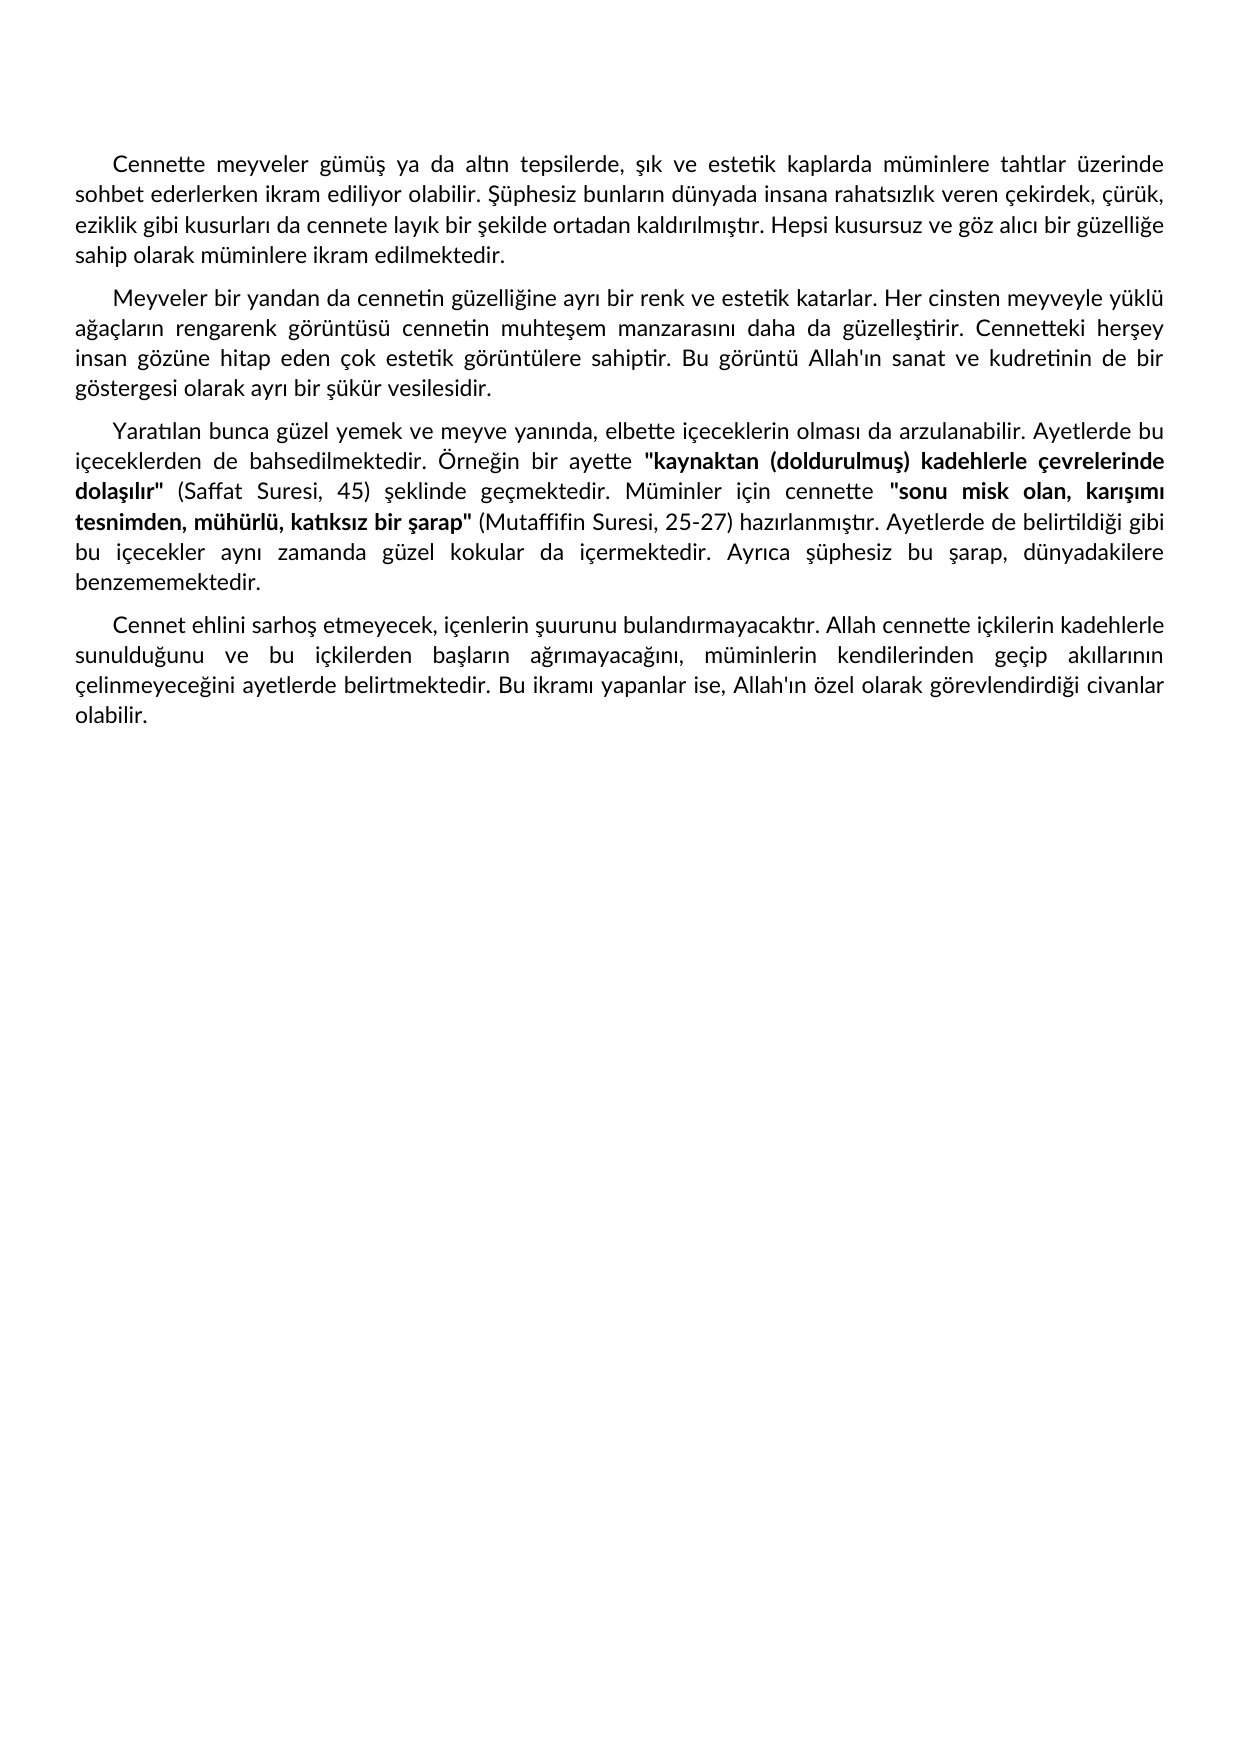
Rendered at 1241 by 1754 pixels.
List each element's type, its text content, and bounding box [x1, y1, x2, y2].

text Meyveler bir yandan da cennetin güzelliğine ayrı bir renk ve estetik katarlar. Her cinsten meyveyle yüklü ağaçların rengarenk görüntüsü cennetin muhteşem manzarasını daha da güzelleştirir. Cennetteki herşey insan gözüne hitap eden çok estetik görüntülere sahiptir. Bu görüntü Allah'ın sanat ve kudretinin de bir göstergesi olarak ayrı bir şükür vesilesidir. [75, 283, 1165, 401]
text Yaratılan bunca güzel yemek ve meyve yanında, elbette içeceklerin olması da arzulanabilir. Ayetlerde bu içeceklerden de bahsedilmektedir. Örneğin bir ayette "kaynaktan (doldurulmuş) kadehlerle çevrelerinde dolaşılır" (Saffat Suresi, 45) şeklinde geçmektedir. Müminler için cennette "sonu misk olan, karışımı tesnimden, mühürlü, katıksız bir şarap" (Mutaffifin Suresi, 25-27) hazırlanmıştır. Ayetlerde de belirtildiği gibi bu içecekler aynı zamanda güzel kokular da içermektedir. Ayrıca şüphesiz bu şarap, dünyadakilere benzememektedir. [75, 417, 1165, 595]
text Cennette meyveler gümüş ya da altın tepsilerde, şık ve estetik kaplarda müminlere tahtlar üzerinde sohbet ederlerken ikram ediliyor olabilir. Şüphesiz bunların dünyada insana rahatsızlık veren çekirdek, çürük, eziklik gibi kusurları da cennete layık bir şekilde ortadan kaldırılmıştır. Hepsi kusursuz ve göz alıcı bir güzelliğe sahip olarak müminlere ikram edilmektedir. [75, 150, 1165, 268]
text Cennet ehlini sarhoş etmeyecek, içenlerin şuurunu bulandırmayacaktır. Allah cennette içkilerin kadehlerle sunulduğunu ve bu içkilerden başların ağrımayacağını, müminlerin kendilerinden geçip akıllarının çelinmeyeceğini ayetlerde belirtmektedir. Bu ikramı yapanlar ise, Allah'ın özel olarak görevlendirdiği civanlar olabilir. [75, 610, 1165, 728]
